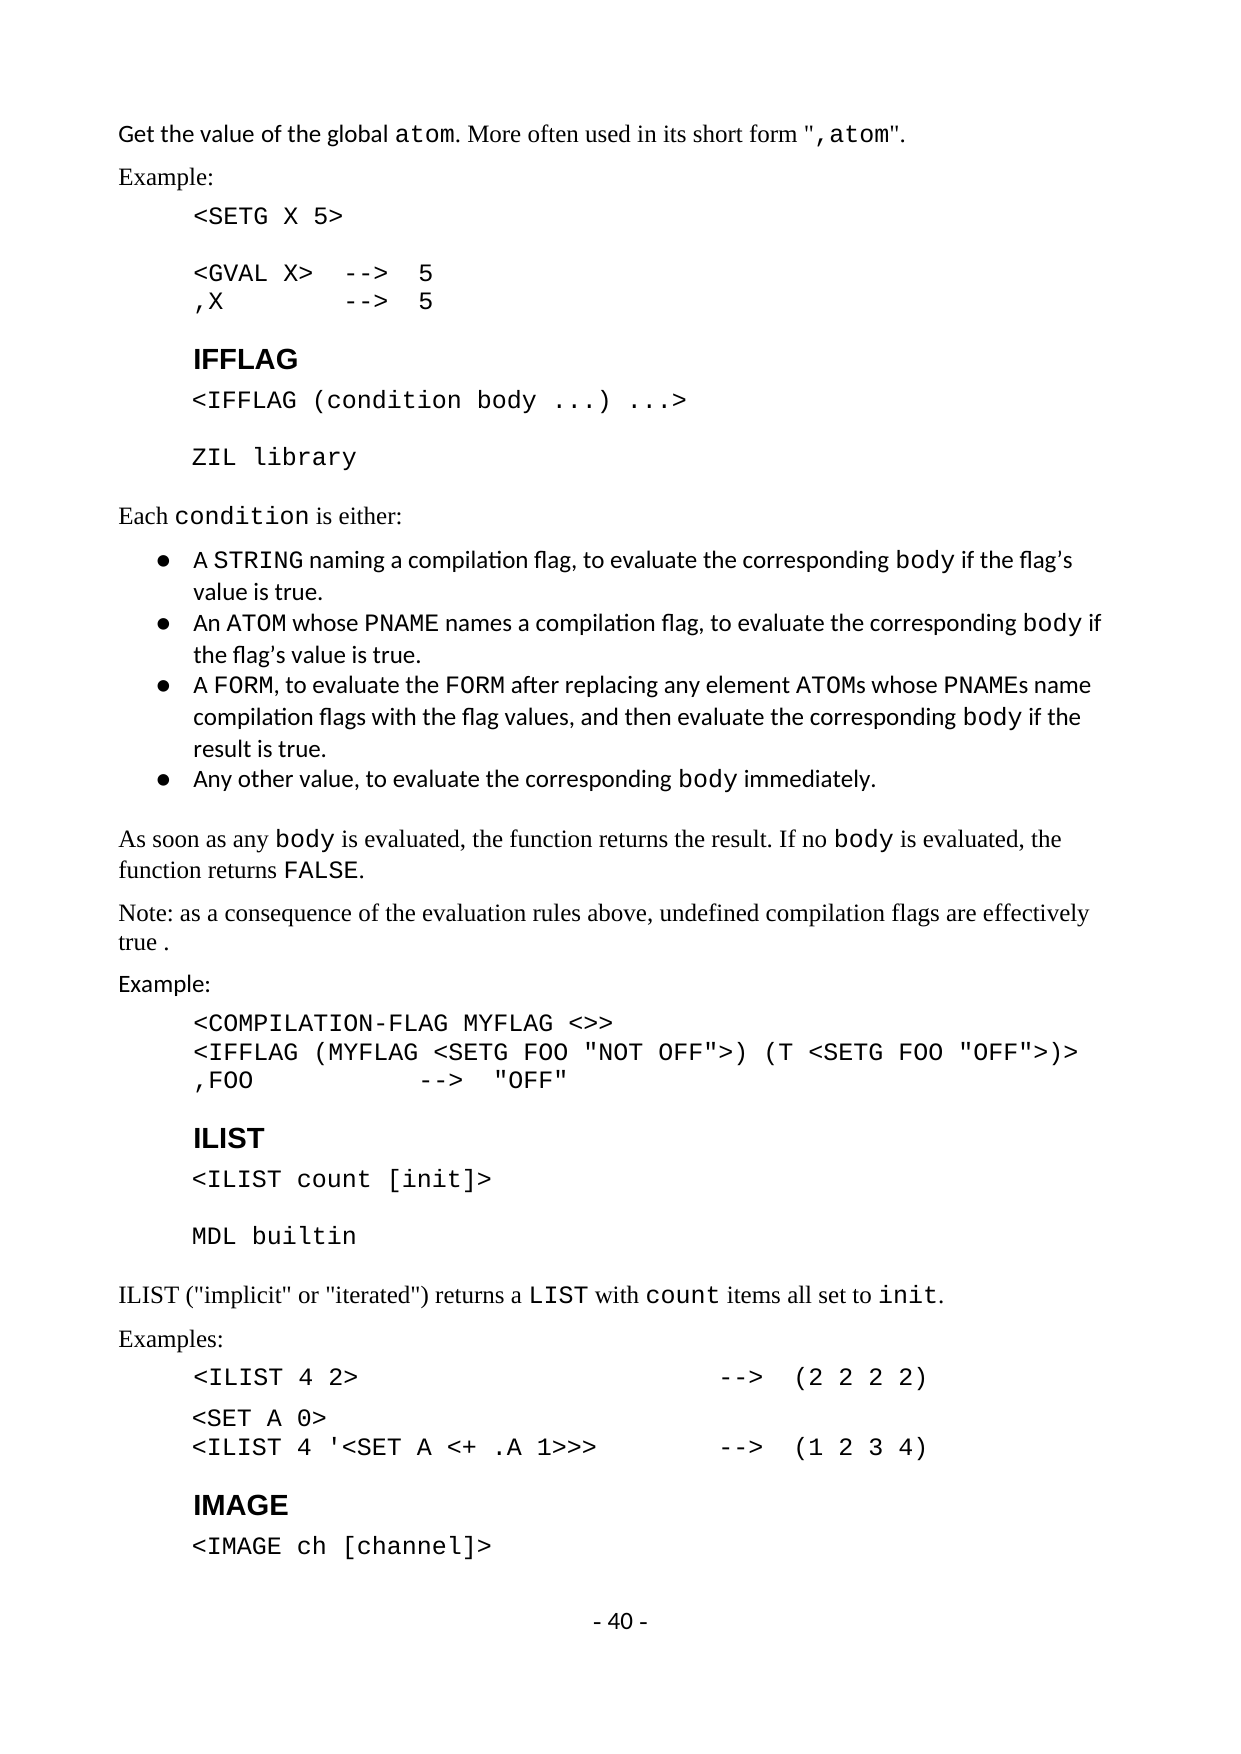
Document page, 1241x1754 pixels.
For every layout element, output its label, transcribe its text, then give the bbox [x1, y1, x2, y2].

text Example: [118, 162, 1122, 191]
text <IFFLAG (condition body ...) ...> [192, 388, 1122, 416]
text <ILIST 4 2> --> (2 2 2 2) [118, 1365, 1122, 1393]
text Example: [118, 968, 1122, 998]
text Note: as a consequence of the evaluation rules above, undefined compilation flags are effectively true . [118, 898, 1122, 956]
text Each condition is either: [118, 501, 1122, 532]
list Any other value, to evaluate the corresponding body immediately. [156, 763, 1122, 795]
text Get the value of the global atom. More often used in its short form ",atom". [118, 118, 1122, 150]
text As soon as any body is evaluated, the function returns the result. If no body is evaluated, the function returns FALSE. [118, 824, 1122, 886]
subtitle IMAGE [118, 1487, 1122, 1521]
subtitle ILIST [118, 1121, 1122, 1154]
list An ATOM whose PNAME names a compilation flag, to evaluate the corresponding body if the flag’s value is true. [156, 607, 1122, 669]
subtitle IFFLAG [118, 342, 1122, 376]
text <SET A 0> <ILIST 4 '<SET A <+ .A 1>>> --> (1 2 3 4) [192, 1406, 1122, 1462]
text Examples: [118, 1324, 1122, 1352]
text MDL builtin [192, 1224, 1122, 1252]
text ZIL library [192, 445, 1122, 473]
text <ILIST count [init]> [192, 1167, 1122, 1195]
list A STRING naming a compilation flag, to evaluate the corresponding body if the flag’s value is true. [156, 545, 1122, 607]
text ILIST ("implicit" or "iterated") returns a LIST with count items all set to init. [118, 1280, 1122, 1311]
text <IMAGE ch [channel]> [192, 1533, 1122, 1562]
list A FORM, to evaluate the FORM after replacing any element ATOMs whose PNAMEs name compilation flags with the flag values, and then evaluate the corresponding body if the result is true. [156, 669, 1122, 763]
text <SETG X 5> <GVAL X> --> 5 ,X --> 5 [118, 204, 1122, 317]
text <COMPILATION-FLAG MYFLAG <>> <IFFLAG (MYFLAG <SETG FOO "NOT OFF">) (T <SETG FOO "OFF">)> ,FOO --> "OFF" [118, 1011, 1122, 1096]
